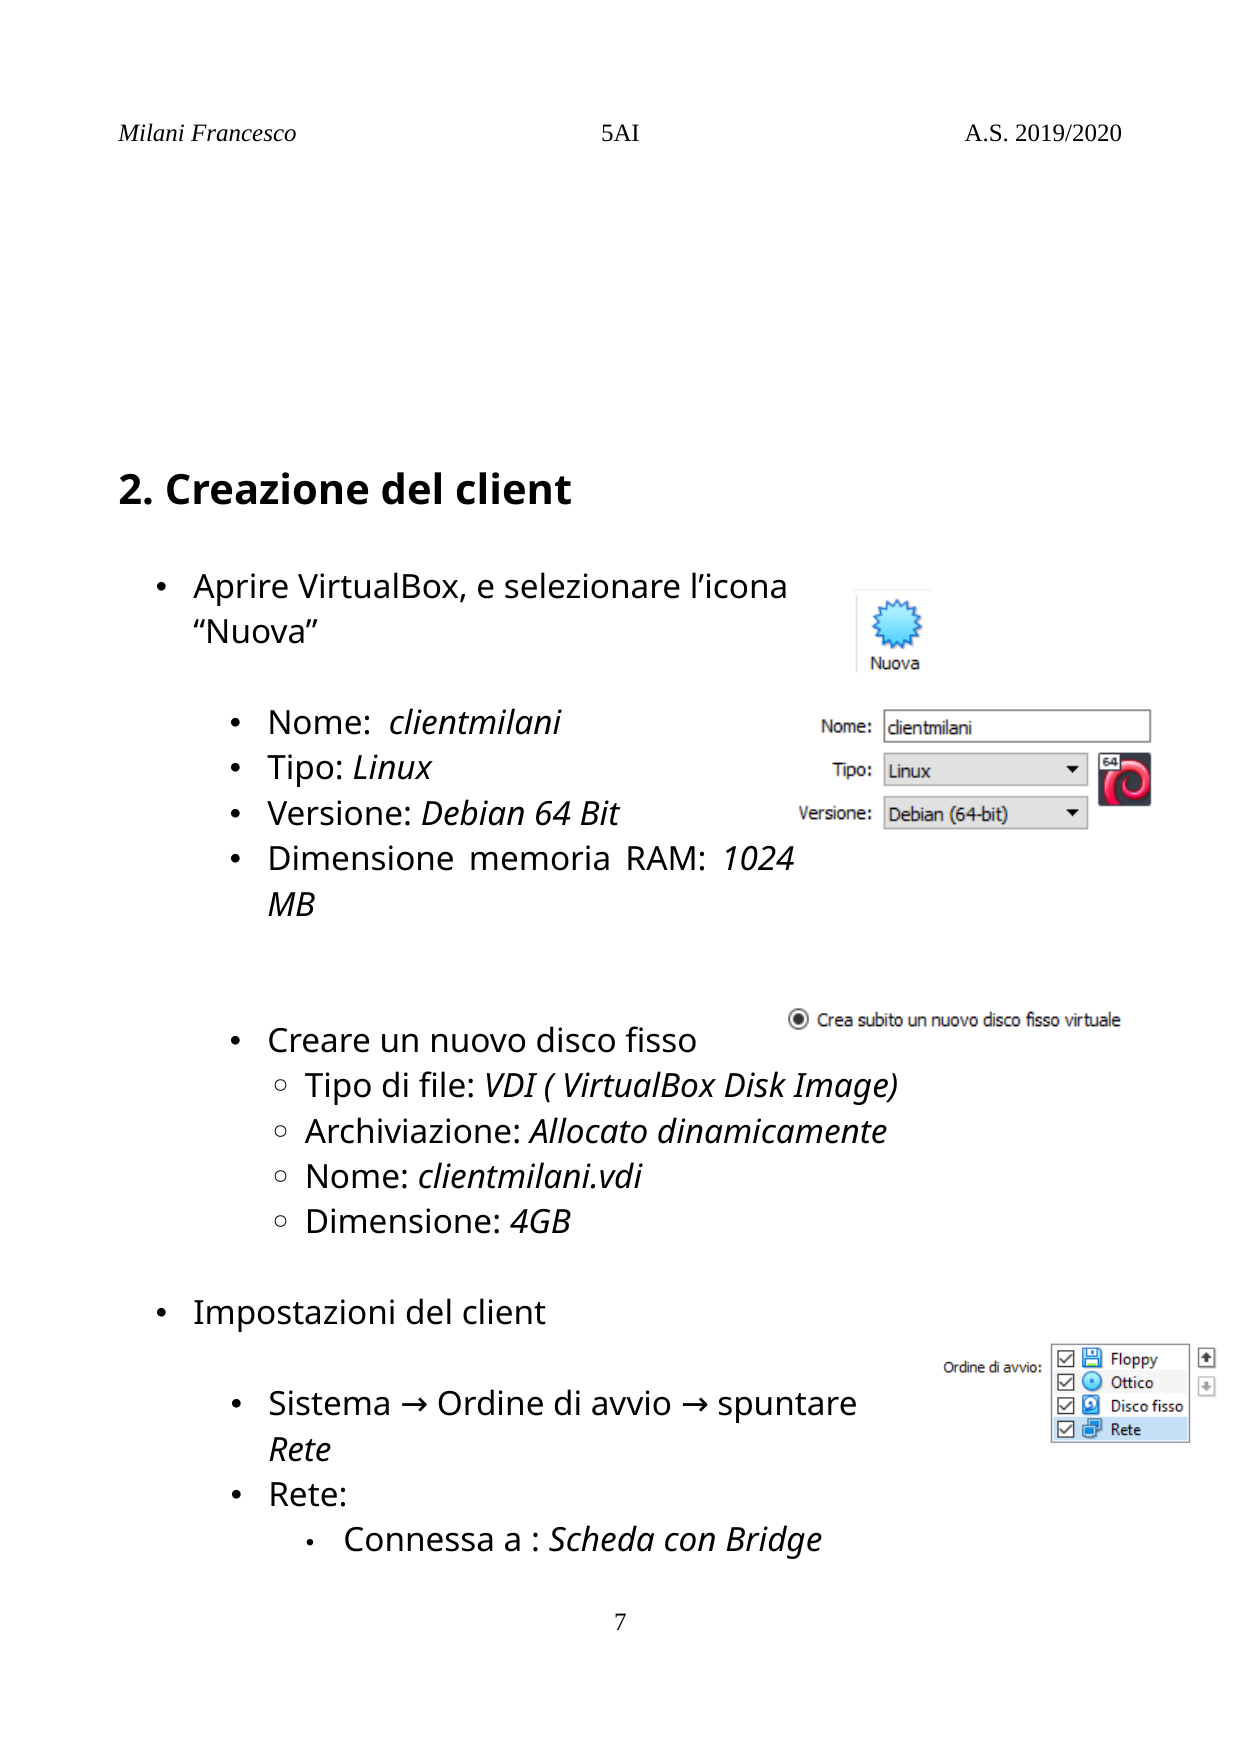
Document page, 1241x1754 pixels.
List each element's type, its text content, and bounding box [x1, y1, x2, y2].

text 2. Creazione del client [118, 460, 1122, 517]
list Aprire VirtualBox, e selezionare l’icona [156, 562, 1122, 608]
picture [853, 583, 932, 679]
list Tipo: Linux [229, 744, 798, 789]
list Impostazioni del client [156, 1289, 1122, 1334]
list Sistema → Ordine di avvio → spuntare Rete [231, 1380, 1122, 1471]
list [932, 608, 1122, 653]
list Rete: [231, 1471, 1122, 1516]
picture [798, 708, 1186, 838]
list Dimensione memoria RAM: 1024 MB [229, 835, 1122, 926]
picture [917, 1337, 1240, 1447]
list Connessa a : Scheda con Bridge [306, 1516, 1122, 1562]
list Archiviazione: Allocato dinamicamente [267, 1107, 1122, 1153]
list Nome: clientmilani [229, 699, 1122, 744]
list Dimensione: 4GB [267, 1198, 1122, 1244]
list Nome: clientmilani.vdi [267, 1153, 1122, 1198]
picture [773, 1000, 1136, 1038]
list “Nuova” [156, 608, 853, 653]
list Tipo di file: VDI ( VirtualBox Disk Image) [267, 1062, 1122, 1107]
list Versione: Debian 64 Bit [229, 789, 798, 835]
list Creare un nuovo disco fisso [229, 1017, 1122, 1062]
